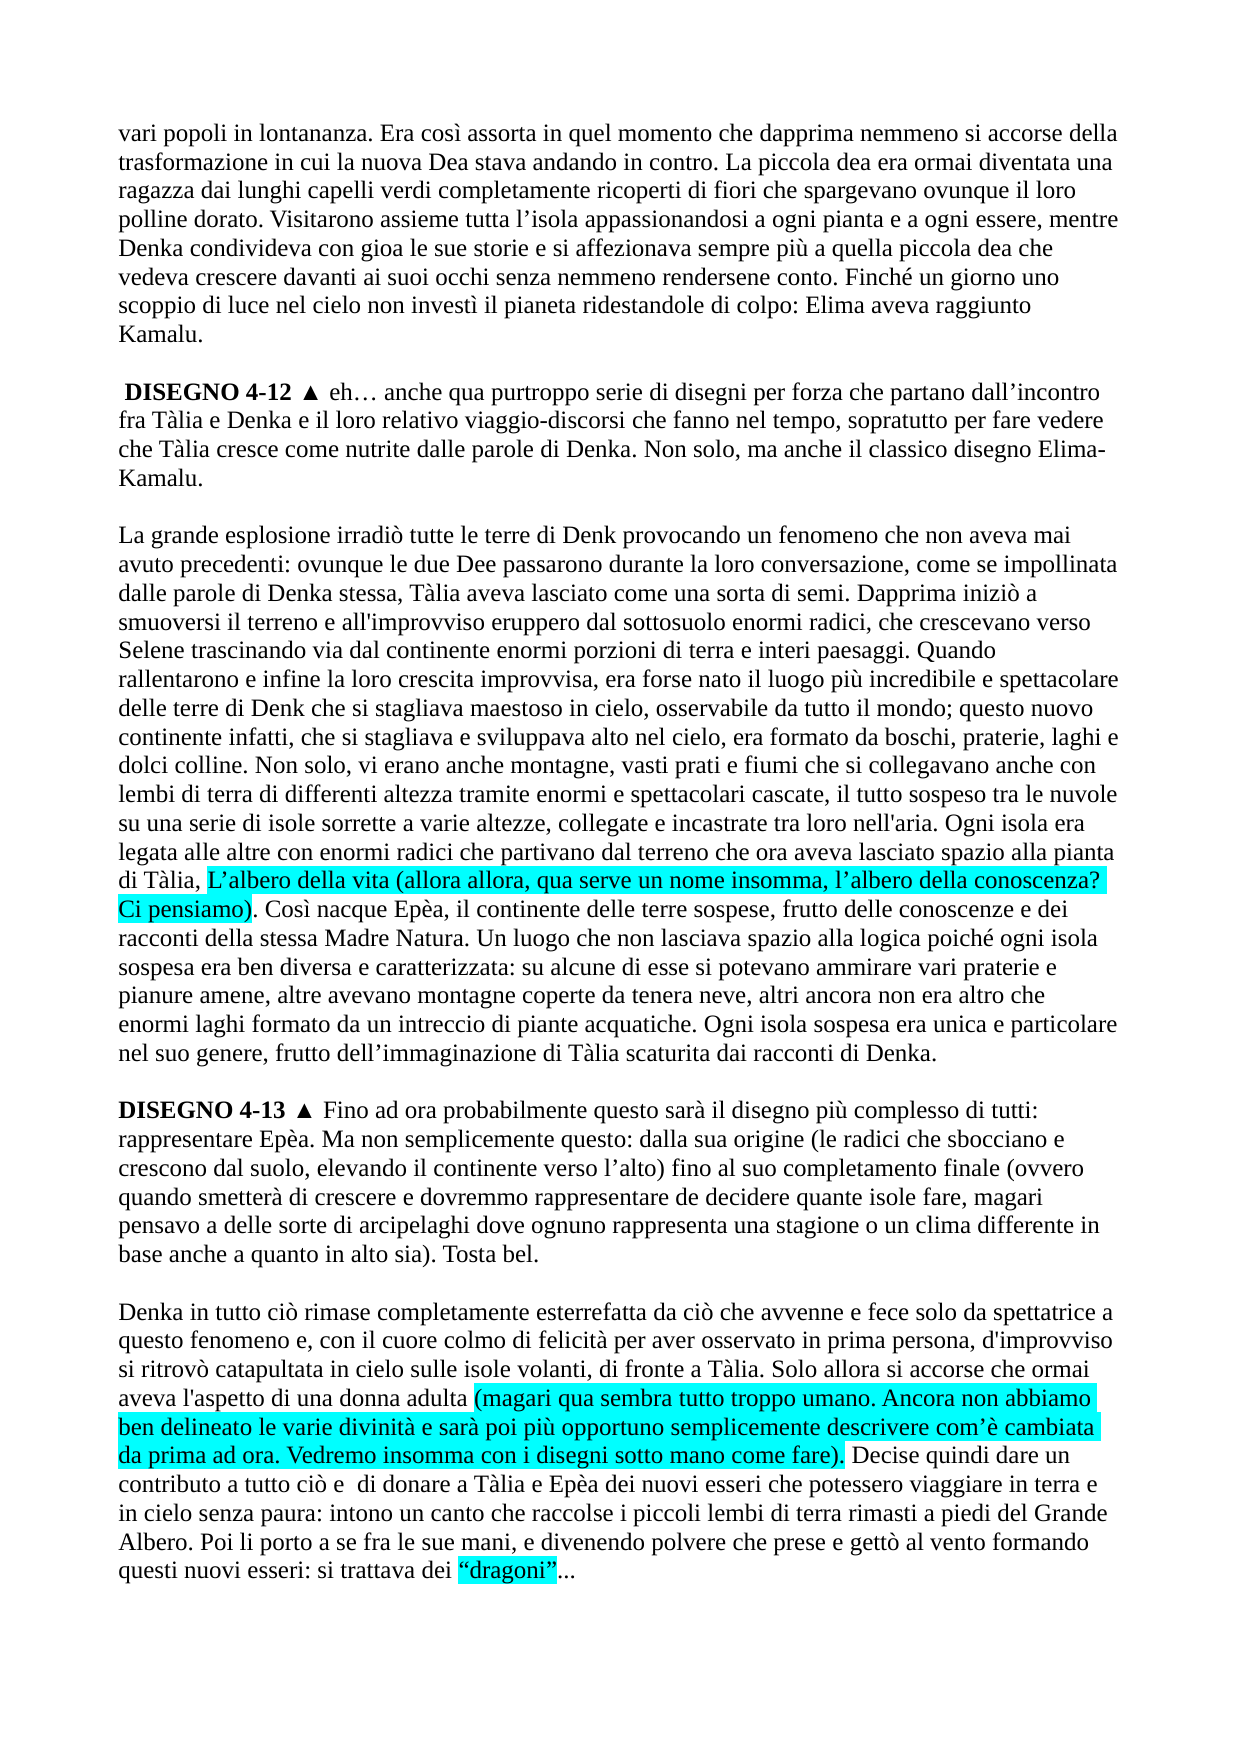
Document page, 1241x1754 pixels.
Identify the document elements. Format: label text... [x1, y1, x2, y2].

text DISEGNO 4-12 ▲ eh… anche qua purtroppo serie di disegni per forza che partano dall’incontro fra Tàlia e Denka e il loro relativo viaggio-discorsi che fanno nel tempo, sopratutto per fare vedere che Tàlia cresce come nutrite dalle parole di Denka. Non solo, ma anche il classico disegno Elima-Kamalu. La grande esplosione irradiò tutte le terre di Denk provocando un fenomeno che non aveva mai avuto precedenti: ovunque le due Dee passarono durante la loro conversazione, come se impollinata dalle parole di Denka stessa, Tàlia aveva lasciato come una sorta di semi. Dapprima iniziò a smuoversi il terreno e all'improvviso eruppero dal sottosuolo enormi radici, che crescevano verso Selene trascinando via dal continente enormi porzioni di terra e interi paesaggi. Quando rallentarono e infine la loro crescita improvvisa, era forse nato il luogo più incredibile e spettacolare delle terre di Denk che si stagliava maestoso in cielo, osservabile da tutto il mondo; questo nuovo continente infatti, che si stagliava e sviluppava alto nel cielo, era formato da boschi, praterie, laghi e dolci colline. Non solo, vi erano anche montagne, vasti prati e fiumi che si collegavano anche con lembi di terra di differenti altezza tramite enormi e spettacolari cascate, il tutto sospeso tra le nuvole su una serie di isole sorrette a varie altezze, collegate e incastrate tra loro nell'aria. Ogni isola era legata alle altre con enormi radici che partivano dal terreno che ora aveva lasciato spazio alla pianta di Tàlia, L’albero della vita (allora allora, qua serve un nome insomma, l’albero della conoscenza? Ci pensiamo). Così nacque Epèa, il continente delle terre sospese, frutto delle conoscenze e dei racconti della stessa Madre Natura. Un luogo che non lasciava spazio alla logica poiché ogni isola sospesa era ben diversa e caratterizzata: su alcune di esse si potevano ammirare vari praterie e pianure amene, altre avevano montagne coperte da tenera neve, altri ancora non era altro che enormi laghi formato da un intreccio di piante acquatiche. Ogni isola sospesa era unica e particolare nel suo genere, frutto dell’immaginazione di Tàlia scaturita dai racconti di Denka. [118, 377, 1122, 1067]
text Denka in tutto ciò rimase completamente esterrefatta da ciò che avvenne e fece solo da spettatrice a questo fenomeno e, con il cuore colmo di felicità per aver osservato in prima persona, d'improvviso si ritrovò catapultata in cielo sulle isole volanti, di fronte a Tàlia. Solo allora si accorse che ormai aveva l'aspetto di una donna adulta (magari qua sembra tutto troppo umano. Ancora non abbiamo ben delineato le varie divinità e sarà poi più opportuno semplicemente descrivere com’è cambiata da prima ad ora. Vedremo insomma con i disegni sotto mano come fare). Decise quindi dare un contributo a tutto ciò e di donare a Tàlia e Epèa dei nuovi esseri che potessero viaggiare in terra e in cielo senza paura: intono un canto che raccolse i piccoli lembi di terra rimasti a piedi del Grande Albero. Poi li porto a se fra le sue mani, e divenendo polvere che prese e gettò al vento formando questi nuovi esseri: si trattava dei “dragoni”... [118, 1268, 1122, 1613]
text DISEGNO 4-13 ▲ Fino ad ora probabilmente questo sarà il disegno più complesso di tutti: rappresentare Epèa. Ma non semplicemente questo: dalla sua origine (le radici che sbocciano e crescono dal suolo, elevando il continente verso l’alto) fino al suo completamento finale (ovvero quando smetterà di crescere e dovremmo rappresentare de decidere quante isole fare, magari pensavo a delle sorte di arcipelaghi dove ognuno rappresenta una stagione o un clima differente in base anche a quanto in alto sia). Tosta bel. [118, 1096, 1122, 1268]
text vari popoli in lontananza. Era così assorta in quel momento che dapprima nemmeno si accorse della trasformazione in cui la nuova Dea stava andando in contro. La piccola dea era ormai diventata una ragazza dai lunghi capelli verdi completamente ricoperti di fiori che spargevano ovunque il loro polline dorato. Visitarono assieme tutta l’isola appassionandosi a ogni pianta e a ogni essere, mentre Denka condivideva con gioa le sue storie e si affezionava sempre più a quella piccola dea che vedeva crescere davanti ai suoi occhi senza nemmeno rendersene conto. Finché un giorno uno scoppio di luce nel cielo non investì il pianeta ridestandole di colpo: Elima aveva raggiunto Kamalu. [118, 118, 1122, 348]
